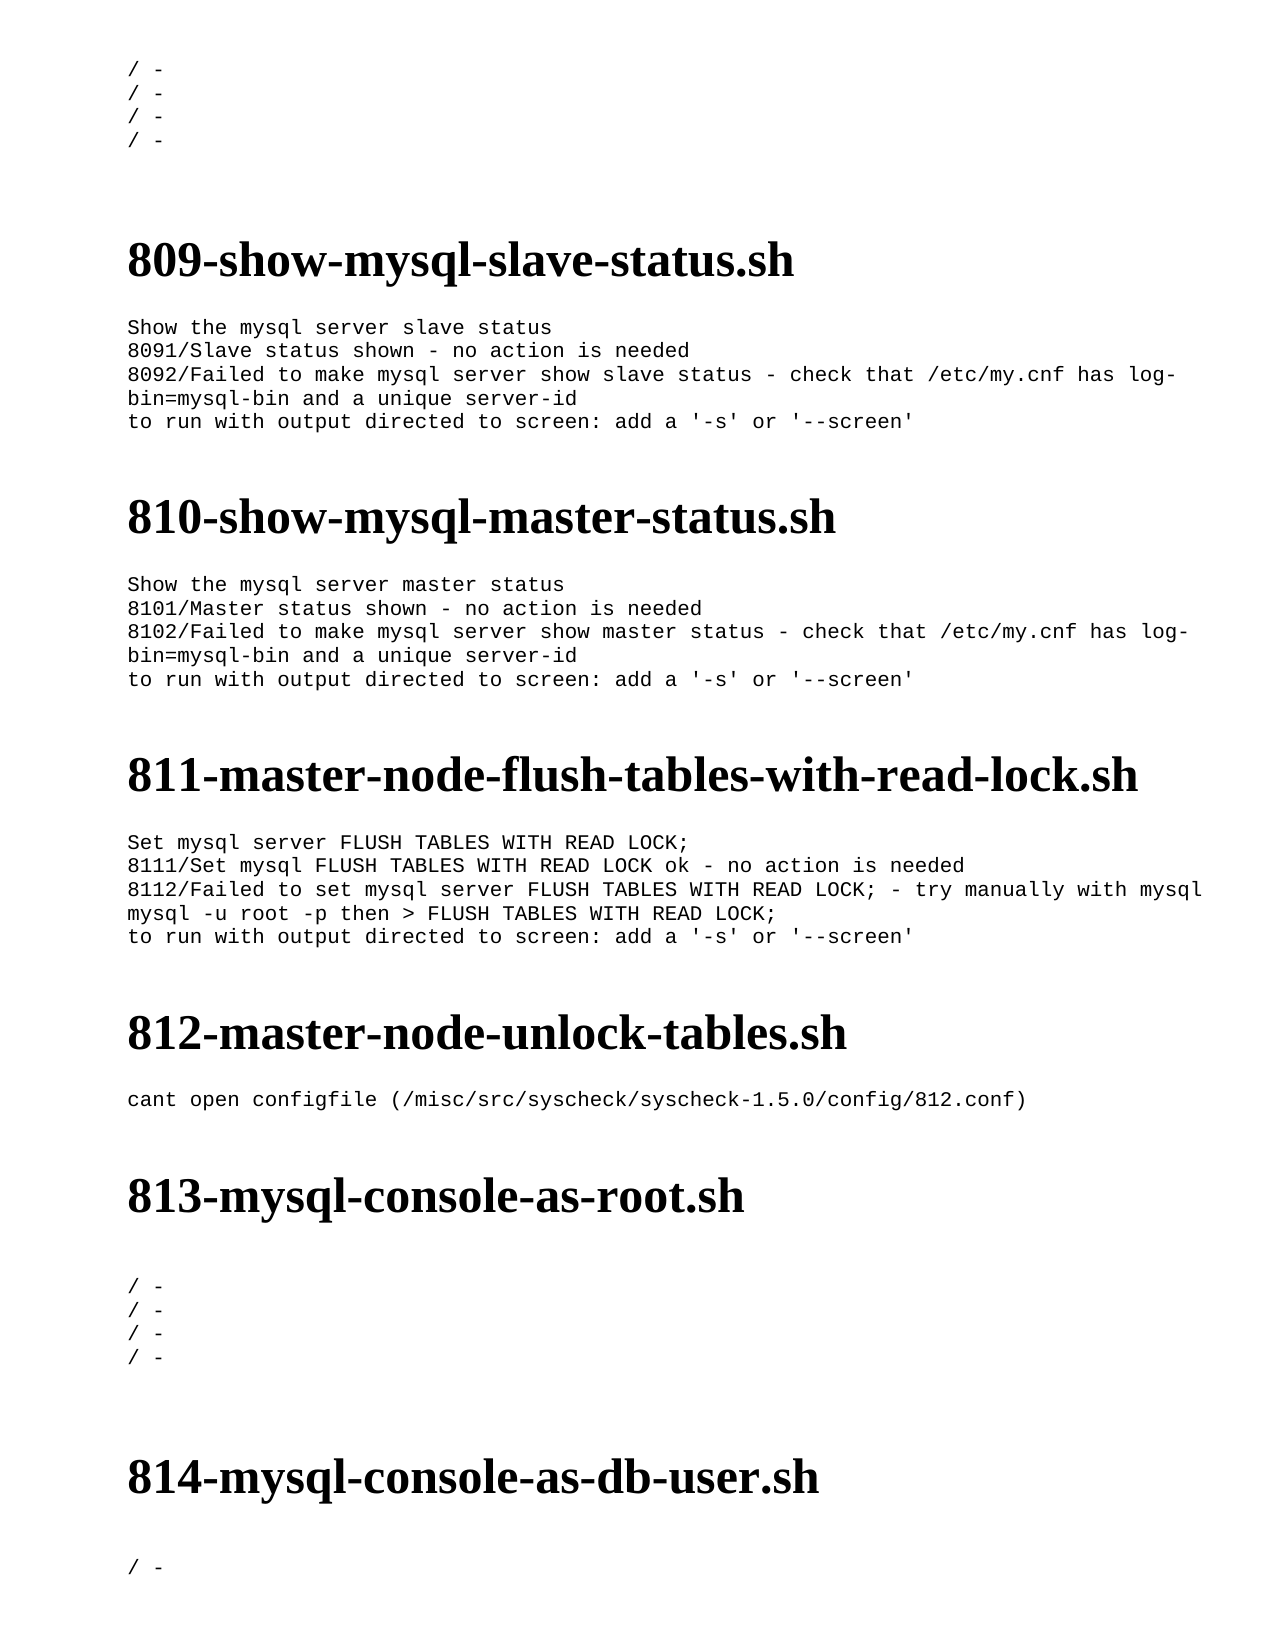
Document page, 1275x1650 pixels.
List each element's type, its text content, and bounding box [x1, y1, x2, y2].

text Show the mysql server slave status [127, 317, 1207, 340]
text / - [127, 1347, 1207, 1371]
text 8092/Failed to make mysql server show slave status - check that /etc/my.cnf has log-bin=mysql-bin and a unique server-id [127, 364, 1207, 411]
text / - [127, 130, 1207, 154]
text to run with output directed to screen: add a '-s' or '--screen' [127, 669, 1207, 692]
text / - [127, 1300, 1207, 1323]
text Set mysql server FLUSH TABLES WITH READ LOCK; [127, 832, 1207, 856]
subtitle 812-master-node-unlock-tables.sh [127, 1004, 1207, 1060]
text / - [127, 1323, 1207, 1347]
text 8101/Master status shown - no action is needed [127, 598, 1207, 622]
text Show the mysql server master status [127, 574, 1207, 598]
text 8112/Failed to set mysql server FLUSH TABLES WITH READ LOCK; - try manually with mysql mysql -u root -p then > FLUSH TABLES WITH READ LOCK; [127, 879, 1207, 926]
text / - [127, 59, 1207, 83]
subtitle 809-show-mysql-slave-status.sh [127, 232, 1207, 287]
text 8111/Set mysql FLUSH TABLES WITH READ LOCK ok - no action is needed [127, 856, 1207, 879]
subtitle 813-mysql-console-as-root.sh [127, 1168, 1207, 1223]
text 8102/Failed to make mysql server show master status - check that /etc/my.cnf has log-bin=mysql-bin and a unique server-id [127, 622, 1207, 669]
text 8091/Slave status shown - no action is needed [127, 340, 1207, 364]
text / - [127, 83, 1207, 106]
text to run with output directed to screen: add a '-s' or '--screen' [127, 926, 1207, 950]
text cant open configfile (/misc/src/syscheck/syscheck-1.5.0/config/812.conf) [127, 1089, 1207, 1113]
subtitle 810-show-mysql-master-status.sh [127, 489, 1207, 545]
text / - [127, 1276, 1207, 1300]
text / - [127, 1557, 1207, 1581]
subtitle 811-master-node-flush-tables-with-read-lock.sh [127, 747, 1207, 802]
text / - [127, 106, 1207, 130]
subtitle 814-mysql-console-as-db-user.sh [127, 1449, 1207, 1504]
text to run with output directed to screen: add a '-s' or '--screen' [127, 411, 1207, 435]
